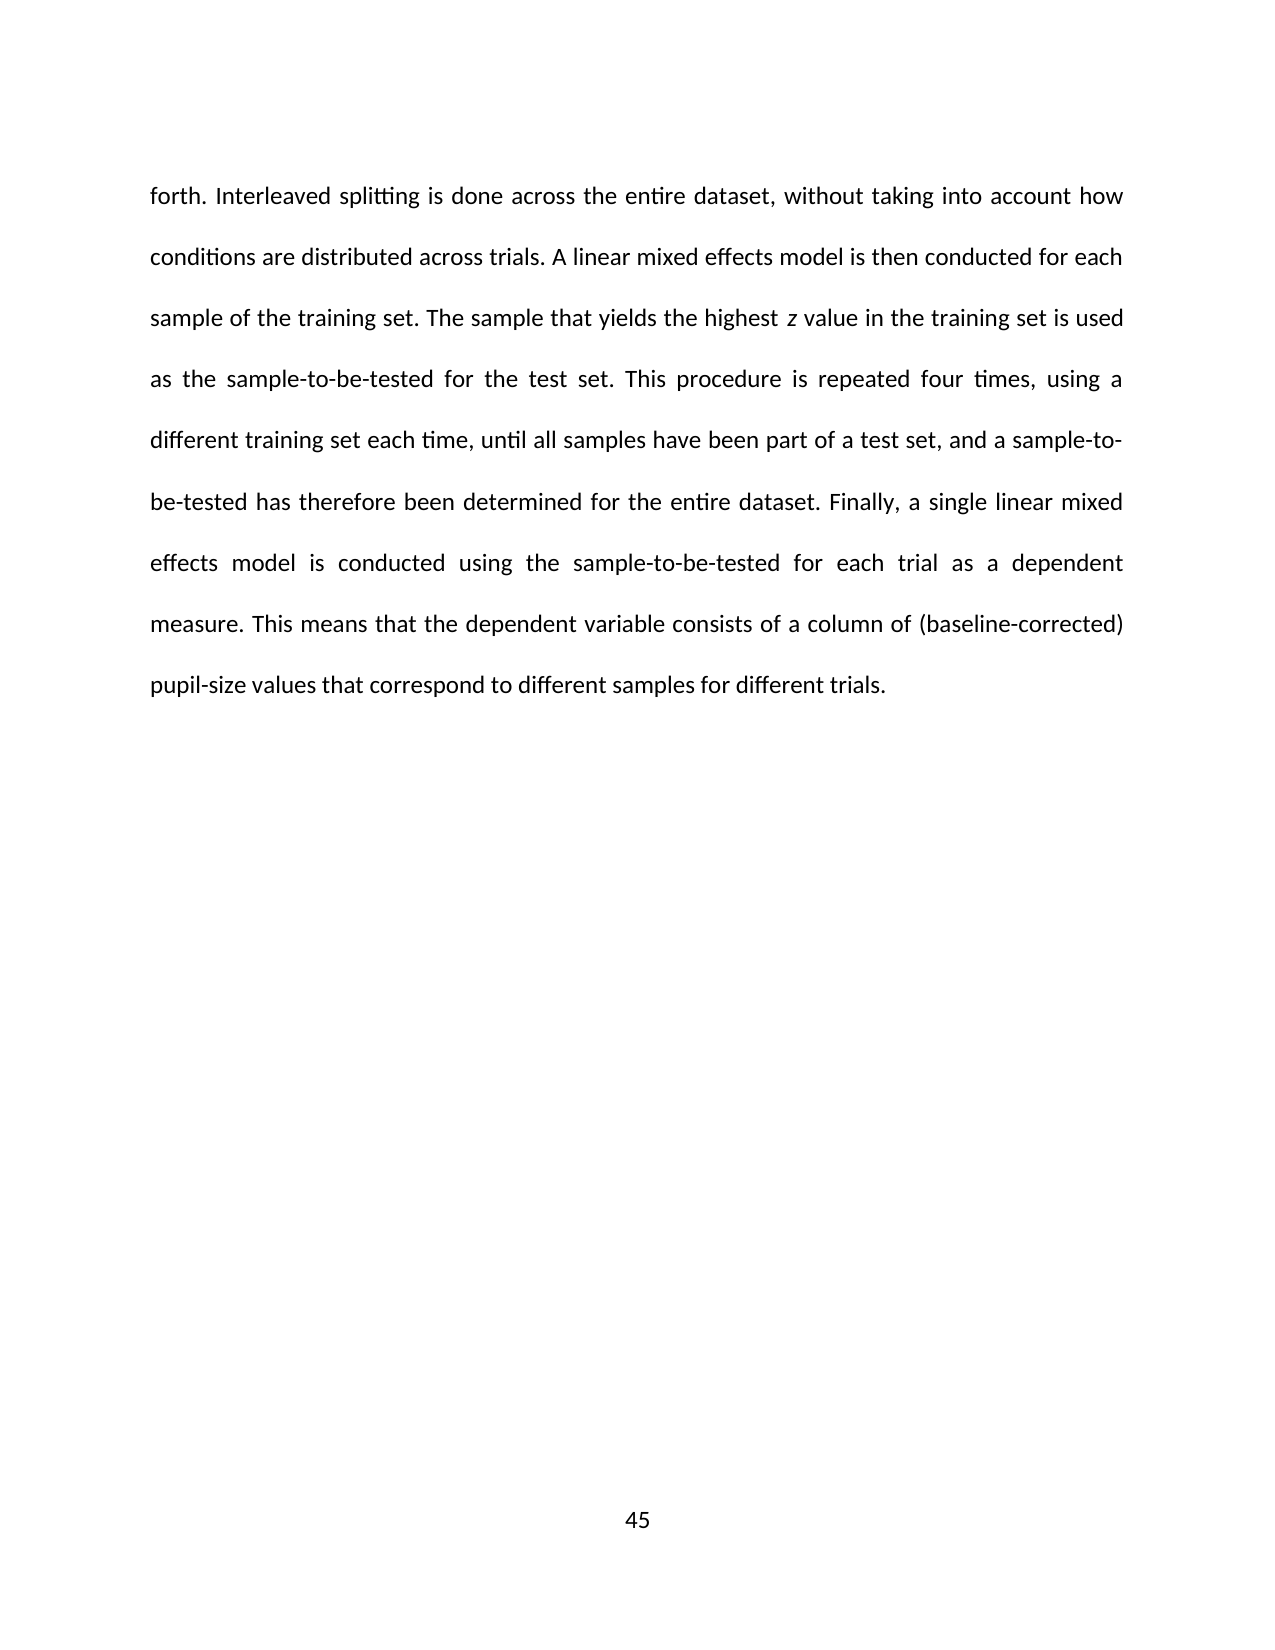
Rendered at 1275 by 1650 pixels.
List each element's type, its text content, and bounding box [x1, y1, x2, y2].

text forth. Interleaved splitting is done across the entire dataset, without taking into account how conditions are distributed across trials. A linear mixed effects model is then conducted for each sample of the training set. The sample that yields the highest z value in the training set is used as the sample-to-be-tested for the test set. This procedure is repeated four times, using a different training set each time, until all samples have been part of a test set, and a sample-to-be-tested has therefore been determined for the entire dataset. Finally, a single linear mixed effects model is conducted using the sample-to-be-tested for each trial as a dependent measure. This means that the dependent variable consists of a column of (baseline-corrected) pupil-size values that correspond to different samples for different trials. [150, 181, 1125, 699]
